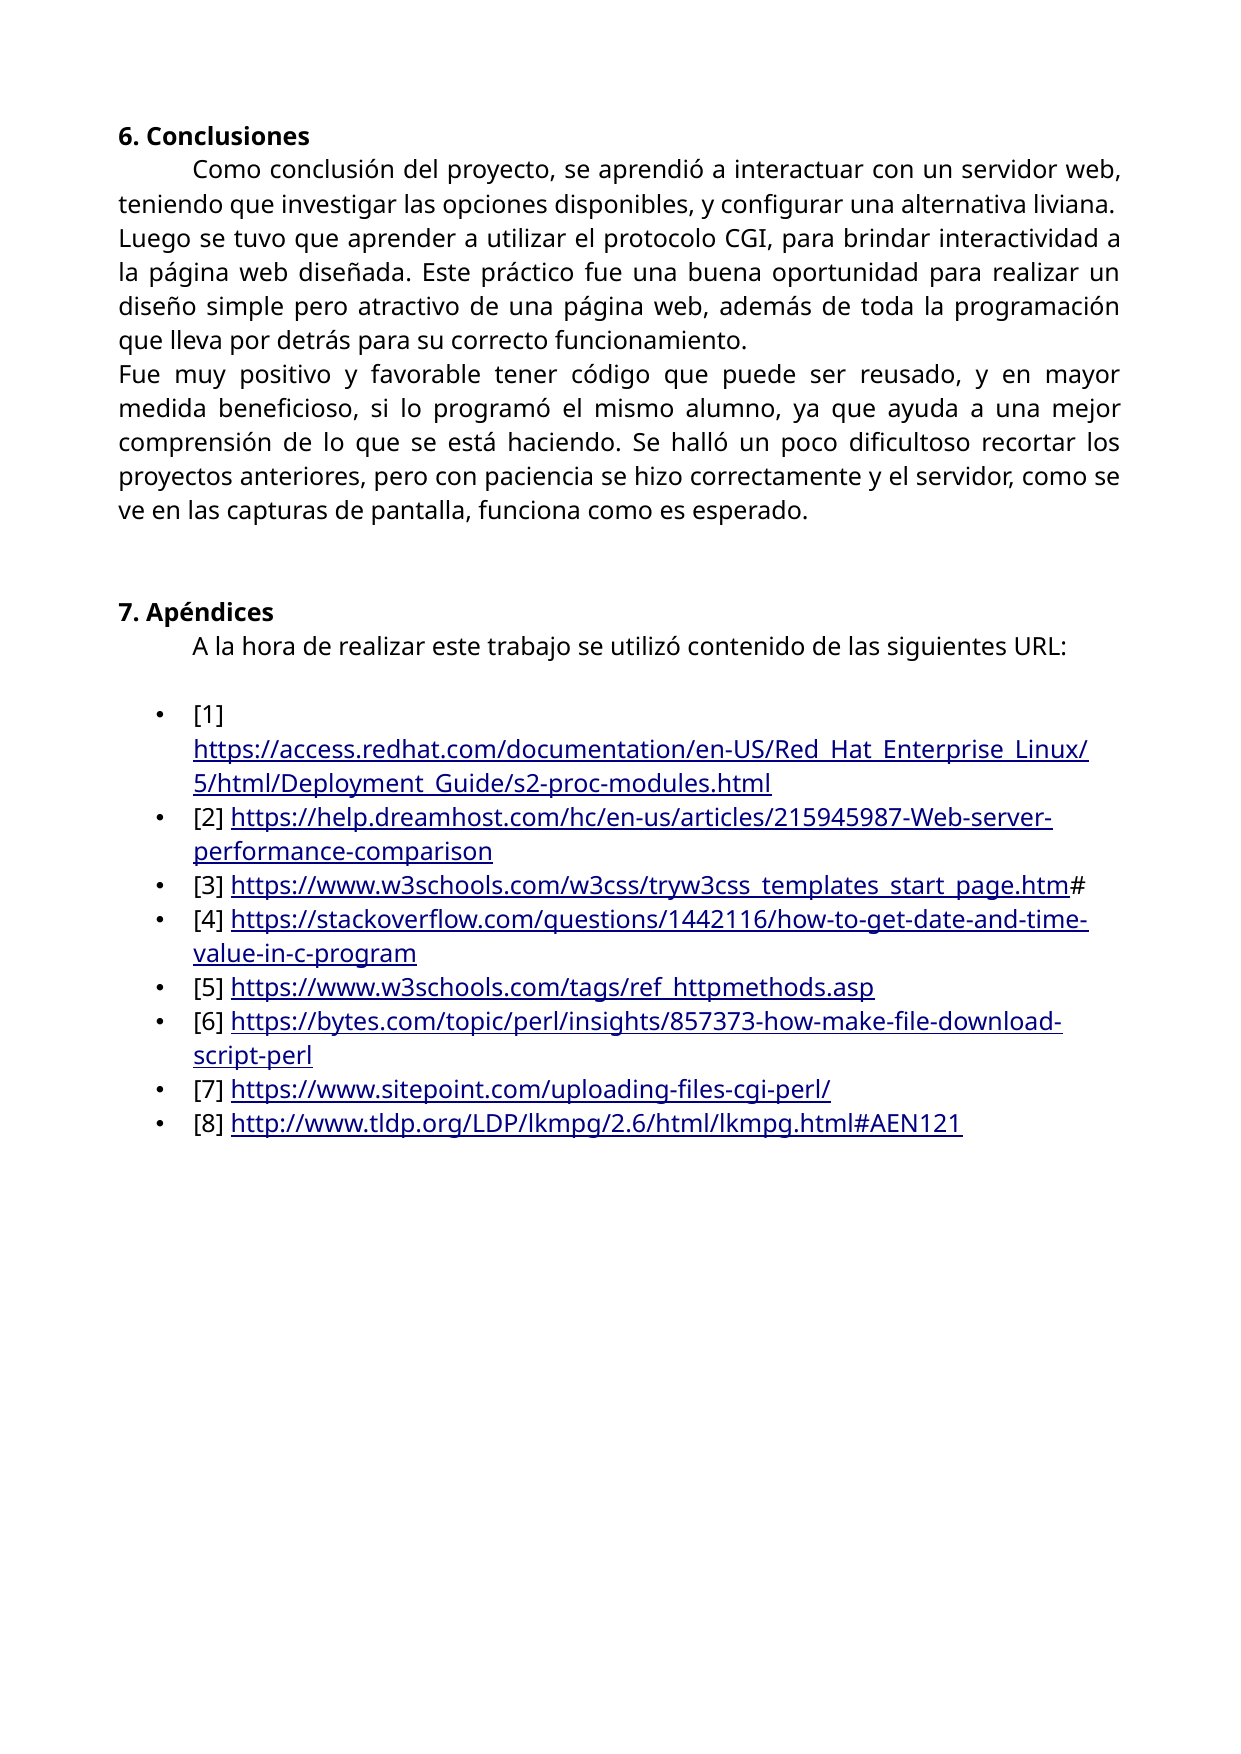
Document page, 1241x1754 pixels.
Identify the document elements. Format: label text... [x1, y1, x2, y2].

list [3] https://www.w3schools.com/w3css/tryw3css_templates_start_page.htm# [156, 867, 1122, 902]
list [5] https://www.w3schools.com/tags/ref_httpmethods.asp [156, 970, 1122, 1004]
list [2] https://help.dreamhost.com/hc/en-us/articles/215945987-Web-server-performance-comparison [156, 799, 1122, 867]
text Como conclusión del proyecto, se aprendió a interactuar con un servidor web, teniendo que investigar las opciones disponibles, y configurar una alternativa liviana. [118, 152, 1122, 220]
list [7] https://www.sitepoint.com/uploading-files-cgi-perl/ [156, 1072, 1122, 1106]
list [1] https://access.redhat.com/documentation/en-US/Red_Hat_Enterprise_Linux/5/html/Deployment_Guide/s2-proc-modules.html [156, 697, 1122, 799]
text A la hora de realizar este trabajo se utilizó contenido de las siguientes URL: [118, 629, 1122, 663]
list [8] http://www.tldp.org/LDP/lkmpg/2.6/html/lkmpg.html#AEN121 [156, 1106, 1122, 1140]
text Luego se tuvo que aprender a utilizar el protocolo CGI, para brindar interactividad a la página web diseñada. Este práctico fue una buena oportunidad para realizar un diseño simple pero atractivo de una página web, además de toda la programación que lleva por detrás para su correcto funcionamiento. [118, 220, 1122, 357]
list [6] https://bytes.com/topic/perl/insights/857373-how-make-file-download-script-perl [156, 1004, 1122, 1072]
text Fue muy positivo y favorable tener código que puede ser reusado, y en mayor medida beneficioso, si lo programó el mismo alumno, ya que ayuda a una mejor comprensión de lo que se está haciendo. Se halló un poco dificultoso recortar los proyectos anteriores, pero con paciencia se hizo correctamente y el servidor, como se ve en las capturas de pantalla, funciona como es esperado. [118, 357, 1122, 527]
text 6. Conclusiones [118, 118, 1122, 152]
list [4] https://stackoverflow.com/questions/1442116/how-to-get-date-and-time-value-in-c-program [156, 902, 1122, 970]
text 7. Apéndices [118, 595, 1122, 629]
